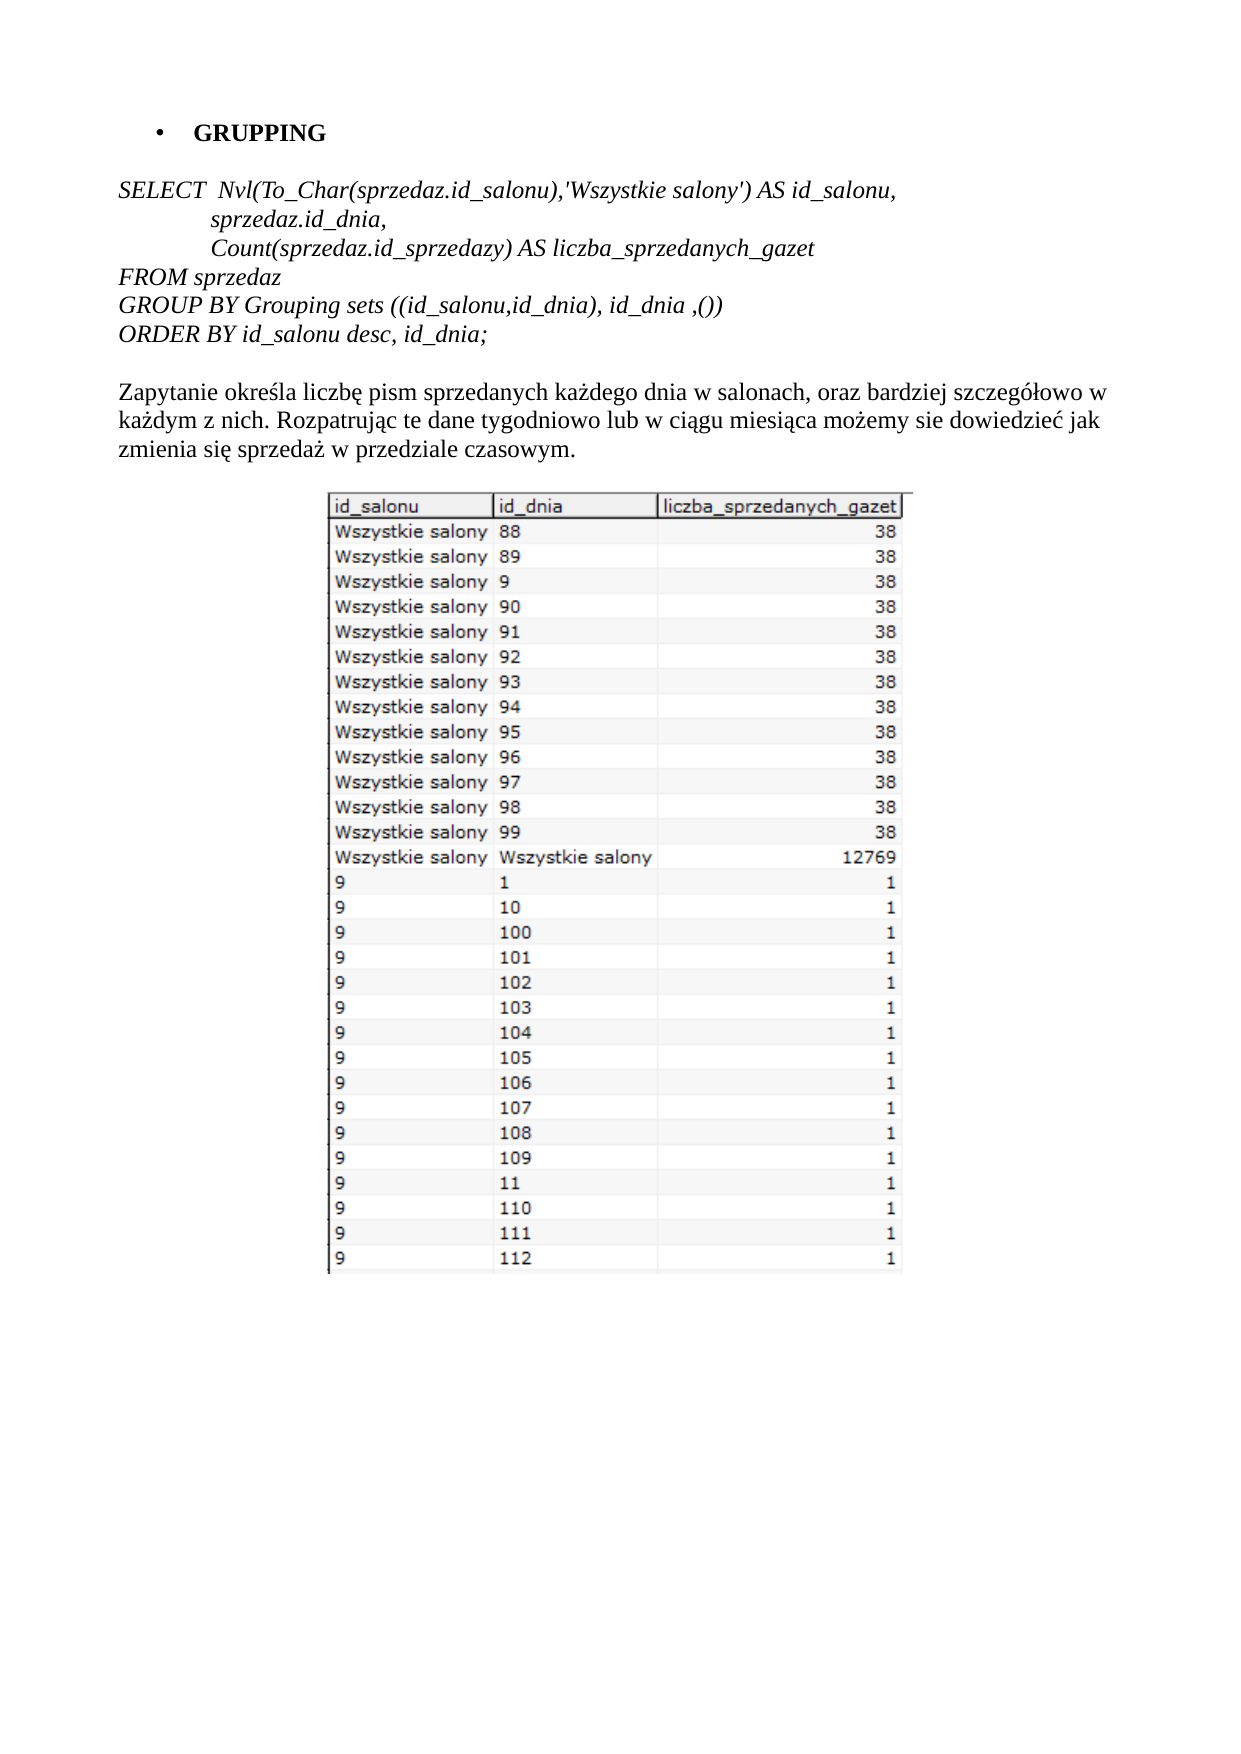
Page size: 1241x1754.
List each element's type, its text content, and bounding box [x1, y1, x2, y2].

text Zapytanie określa liczbę pism sprzedanych każdego dnia w salonach, oraz bardziej szczegółowo w każdym z nich. Rozpatrując te dane tygodniowo lub w ciągu miesiąca możemy sie dowiedzieć jak zmienia się sprzedaż w przedziale czasowym. [118, 377, 1122, 463]
text FROM sprzedaz [118, 262, 1122, 291]
text ORDER BY id_salonu desc, id_dnia; [118, 319, 1122, 348]
text SELECT Nvl(To_Char(sprzedaz.id_salonu),'Wszystkie salony') AS id_salonu, [118, 176, 1122, 204]
text Count(sprzedaz.id_sprzedazy) AS liczba_sprzedanych_gazet [118, 233, 1122, 262]
text GROUP BY Grouping sets ((id_salonu,id_dnia), id_dnia ,()) [118, 291, 1122, 319]
list GRUPPING [156, 118, 1122, 147]
text sprzedaz.id_dnia, [118, 204, 1122, 233]
picture [327, 491, 914, 1274]
